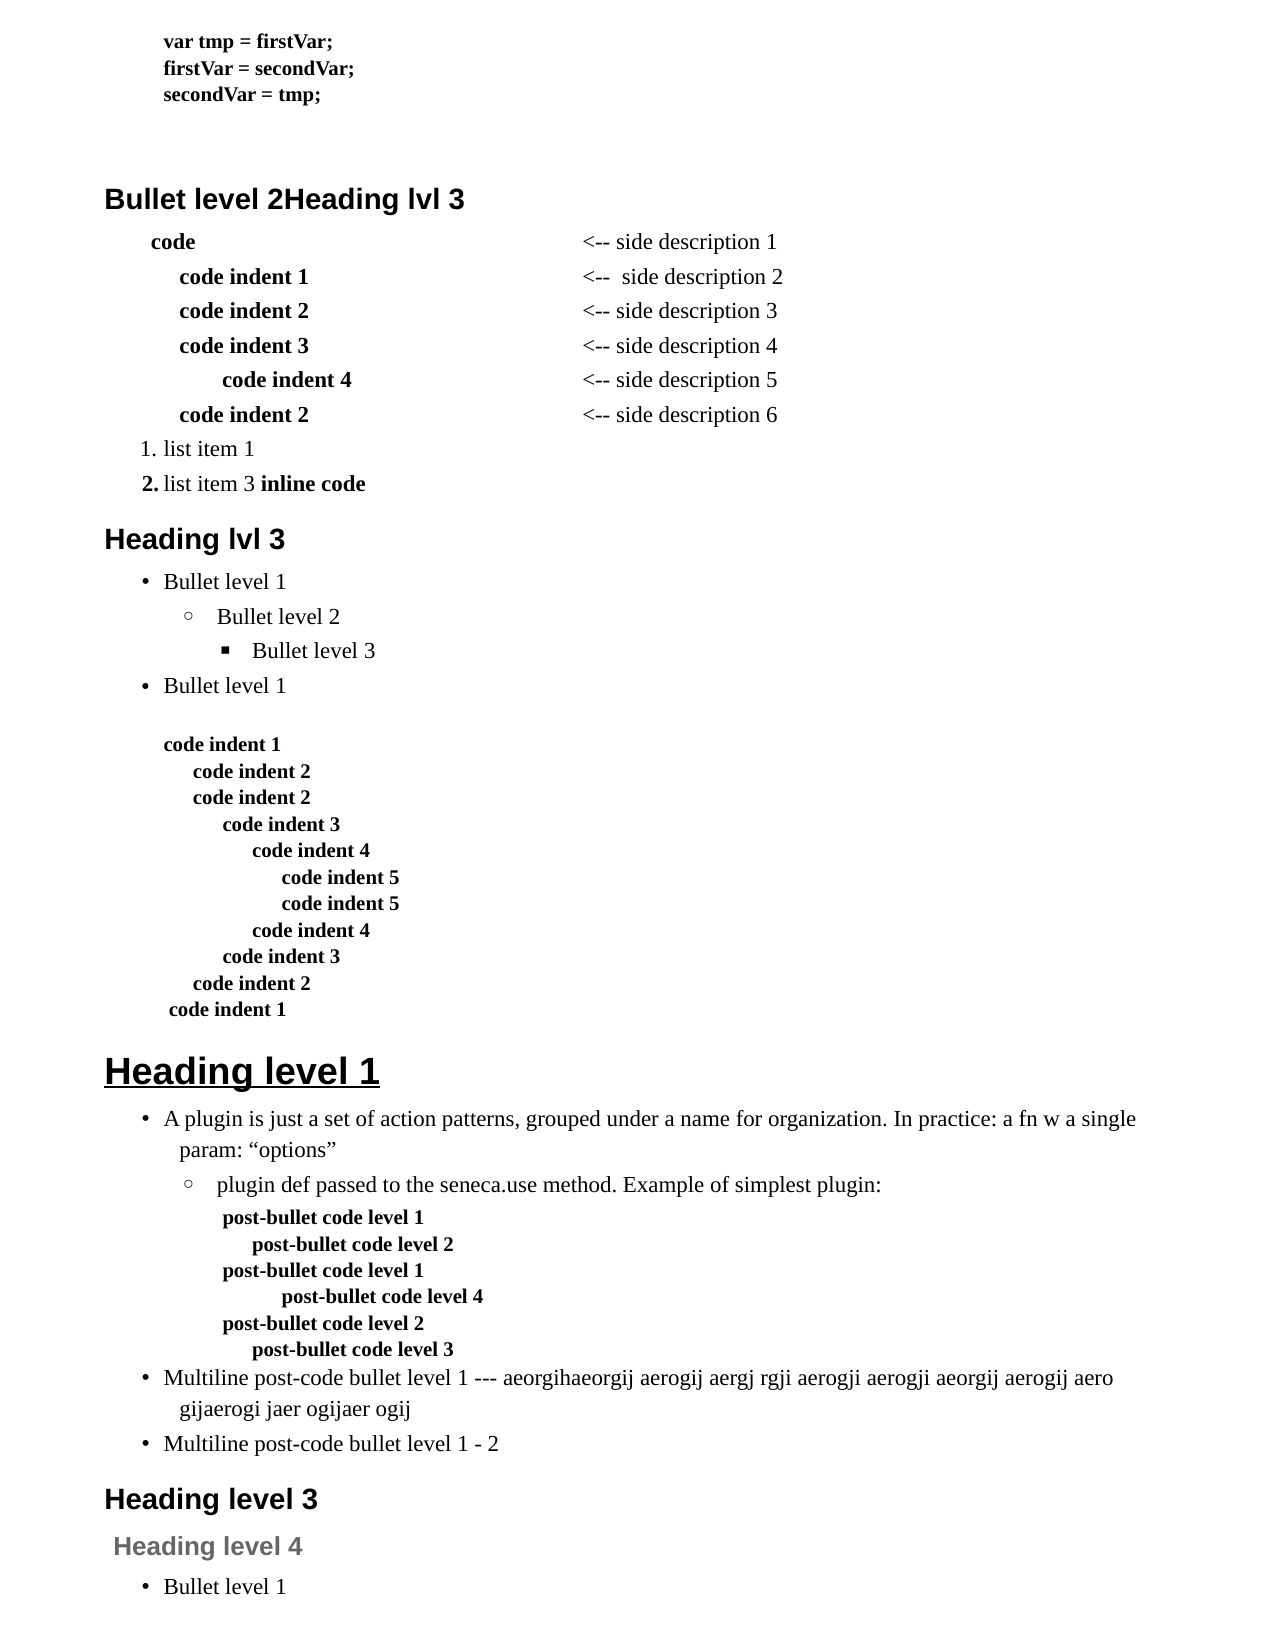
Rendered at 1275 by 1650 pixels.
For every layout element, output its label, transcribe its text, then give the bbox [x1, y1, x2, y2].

list code indent 1 <-- side description 2 [142, 263, 1183, 289]
list A plugin is just a set of action patterns, grouped under a name for organization. In practice: a fn w a single param: “options” [142, 1104, 1183, 1162]
text code indent 2 [104, 785, 1183, 809]
text code indent 5 [104, 865, 1183, 889]
list Bullet level 1 [142, 1573, 1183, 1599]
text post-bullet code level 1 [122, 1258, 1183, 1282]
subtitle Heading level 4 [104, 1531, 1183, 1561]
text post-bullet code level 2 [122, 1232, 1183, 1256]
list Bullet level 1 [142, 672, 1183, 698]
text code indent 1 [104, 732, 1183, 756]
text code indent 1 [104, 997, 1183, 1021]
text code indent 2 [104, 759, 1183, 783]
text code indent 2 [104, 971, 1183, 994]
list plugin def passed to the seneca.use method. Example of simplest plugin: [179, 1171, 1183, 1197]
text post-bullet code level 4 [122, 1284, 1183, 1308]
text code indent 4 [104, 838, 1183, 862]
text post-bullet code level 3 [122, 1337, 1183, 1361]
list code indent 2 <-- side description 6 [142, 401, 1183, 427]
list code <-- side description 1 [128, 228, 1183, 255]
list Bullet level 2 [179, 603, 1183, 629]
list Multiline post-code bullet level 1 - 2 [142, 1430, 1183, 1456]
text var tmp = firstVar; [104, 29, 1183, 53]
text firstVar = secondVar; [104, 56, 1183, 80]
list code indent 2 <-- side description 3 [142, 297, 1183, 324]
text post-bullet code level 2 [122, 1311, 1183, 1335]
list code indent 3 <-- side description 4 [142, 332, 1183, 358]
list Bullet level 1 [142, 568, 1183, 595]
subtitle Heading lvl 3 [104, 522, 1183, 556]
list Bullet level 3 [217, 637, 1183, 664]
list code indent 4 <-- side description 5 [175, 366, 1183, 393]
list Multiline post-code bullet level 1 --- aeorgihaeorgij aerogij aergj rgji aerogji aerogji aeorgij aerogij aero gijaerogi jaer ogijaer ogij [142, 1364, 1183, 1422]
text code indent 5 [104, 891, 1183, 915]
subtitle Bullet level 2Heading lvl 3 [104, 182, 1183, 216]
list list item 1 [139, 435, 1183, 462]
text code indent 4 [104, 918, 1183, 942]
text secondVar = tmp; [104, 82, 1183, 106]
subtitle Heading level 3 [104, 1482, 1183, 1516]
list list item 3 inline code [142, 470, 1183, 496]
text code indent 3 [104, 944, 1183, 968]
text code indent 3 [104, 812, 1183, 836]
text post-bullet code level 1 [122, 1205, 1183, 1229]
subtitle Heading level 1 [104, 1048, 1183, 1092]
